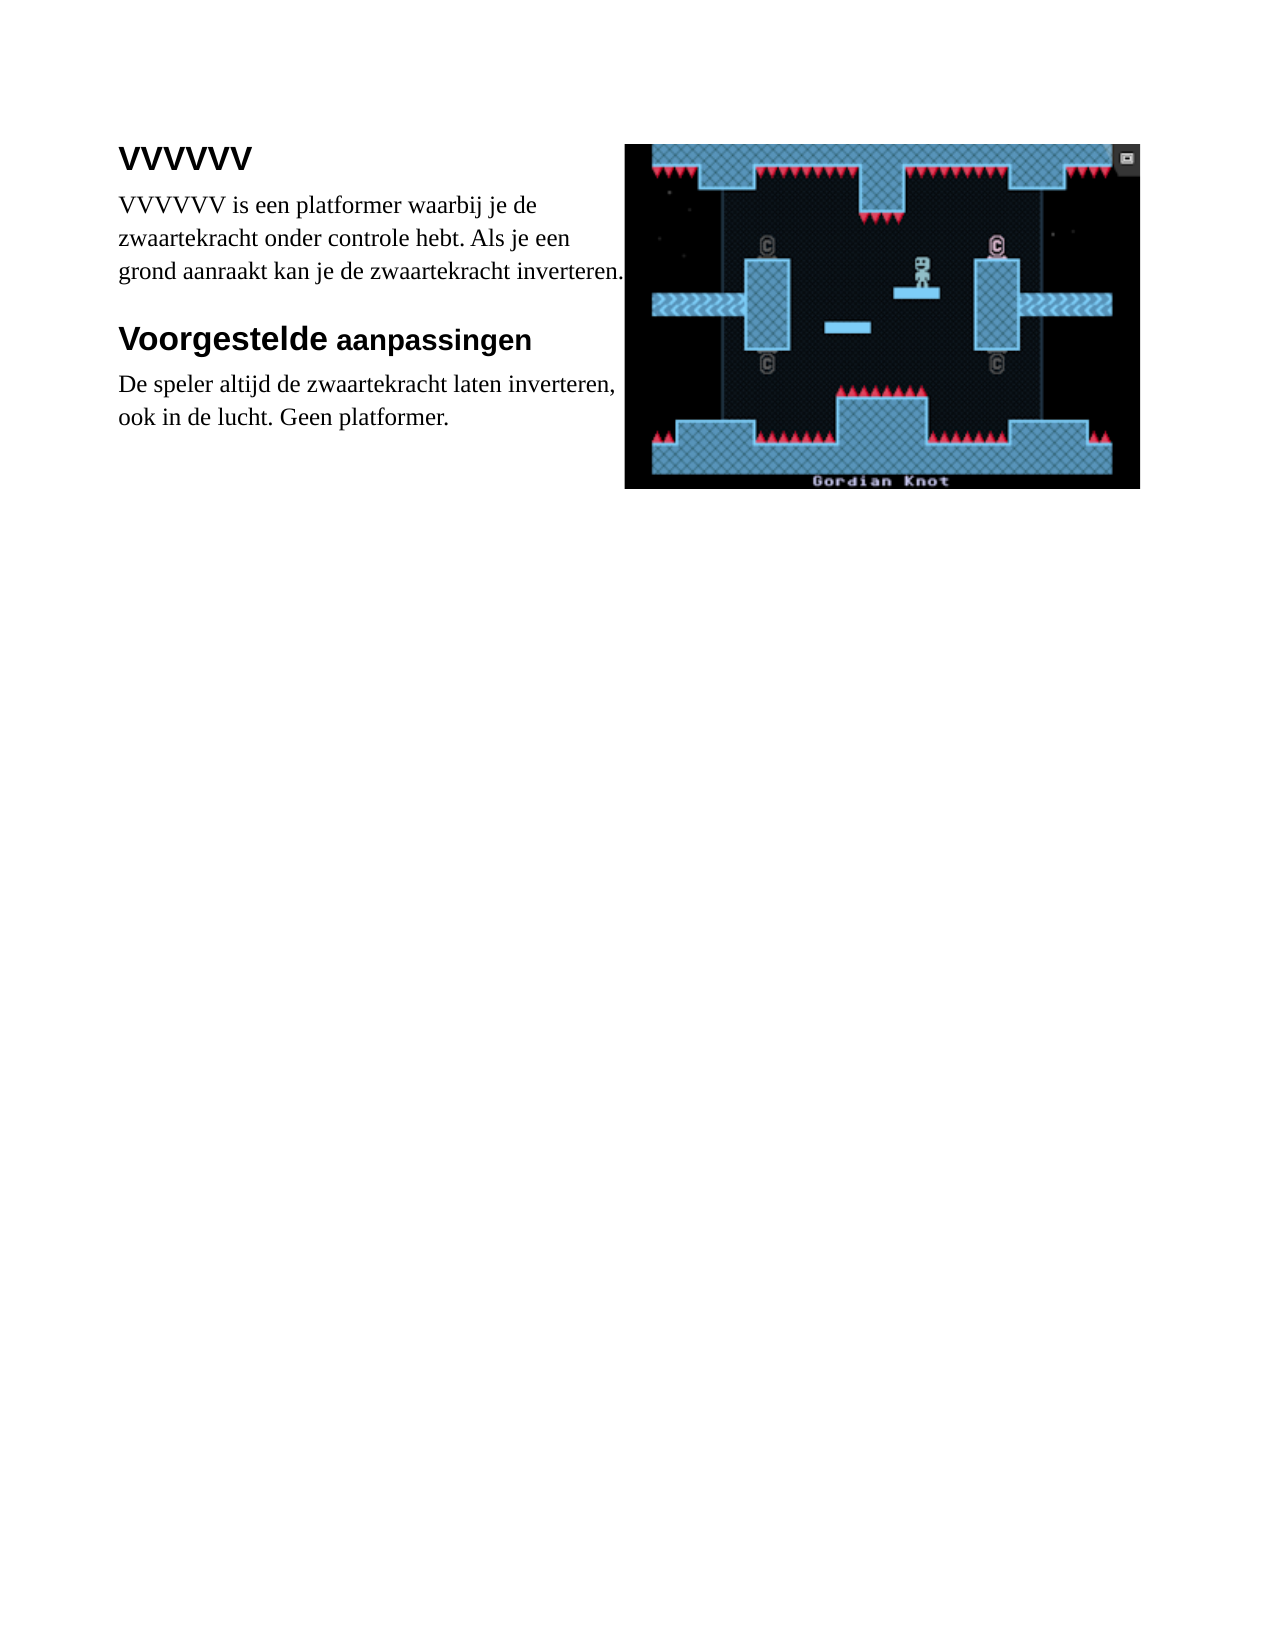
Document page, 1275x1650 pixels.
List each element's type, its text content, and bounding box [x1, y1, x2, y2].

text De speler altijd de zwaartekracht laten inverteren, ook in de lucht. Geen platformer. [118, 369, 624, 431]
picture [624, 144, 1141, 489]
subtitle VVVVVV [118, 139, 1157, 178]
subtitle [1141, 318, 1157, 357]
text VVVVVV is een platformer waarbij je de zwaartekracht onder controle hebt. Als je een grond aanraakt kan je de zwaartekracht inverteren. [118, 190, 624, 285]
subtitle Voorgestelde aanpassingen [118, 318, 624, 357]
